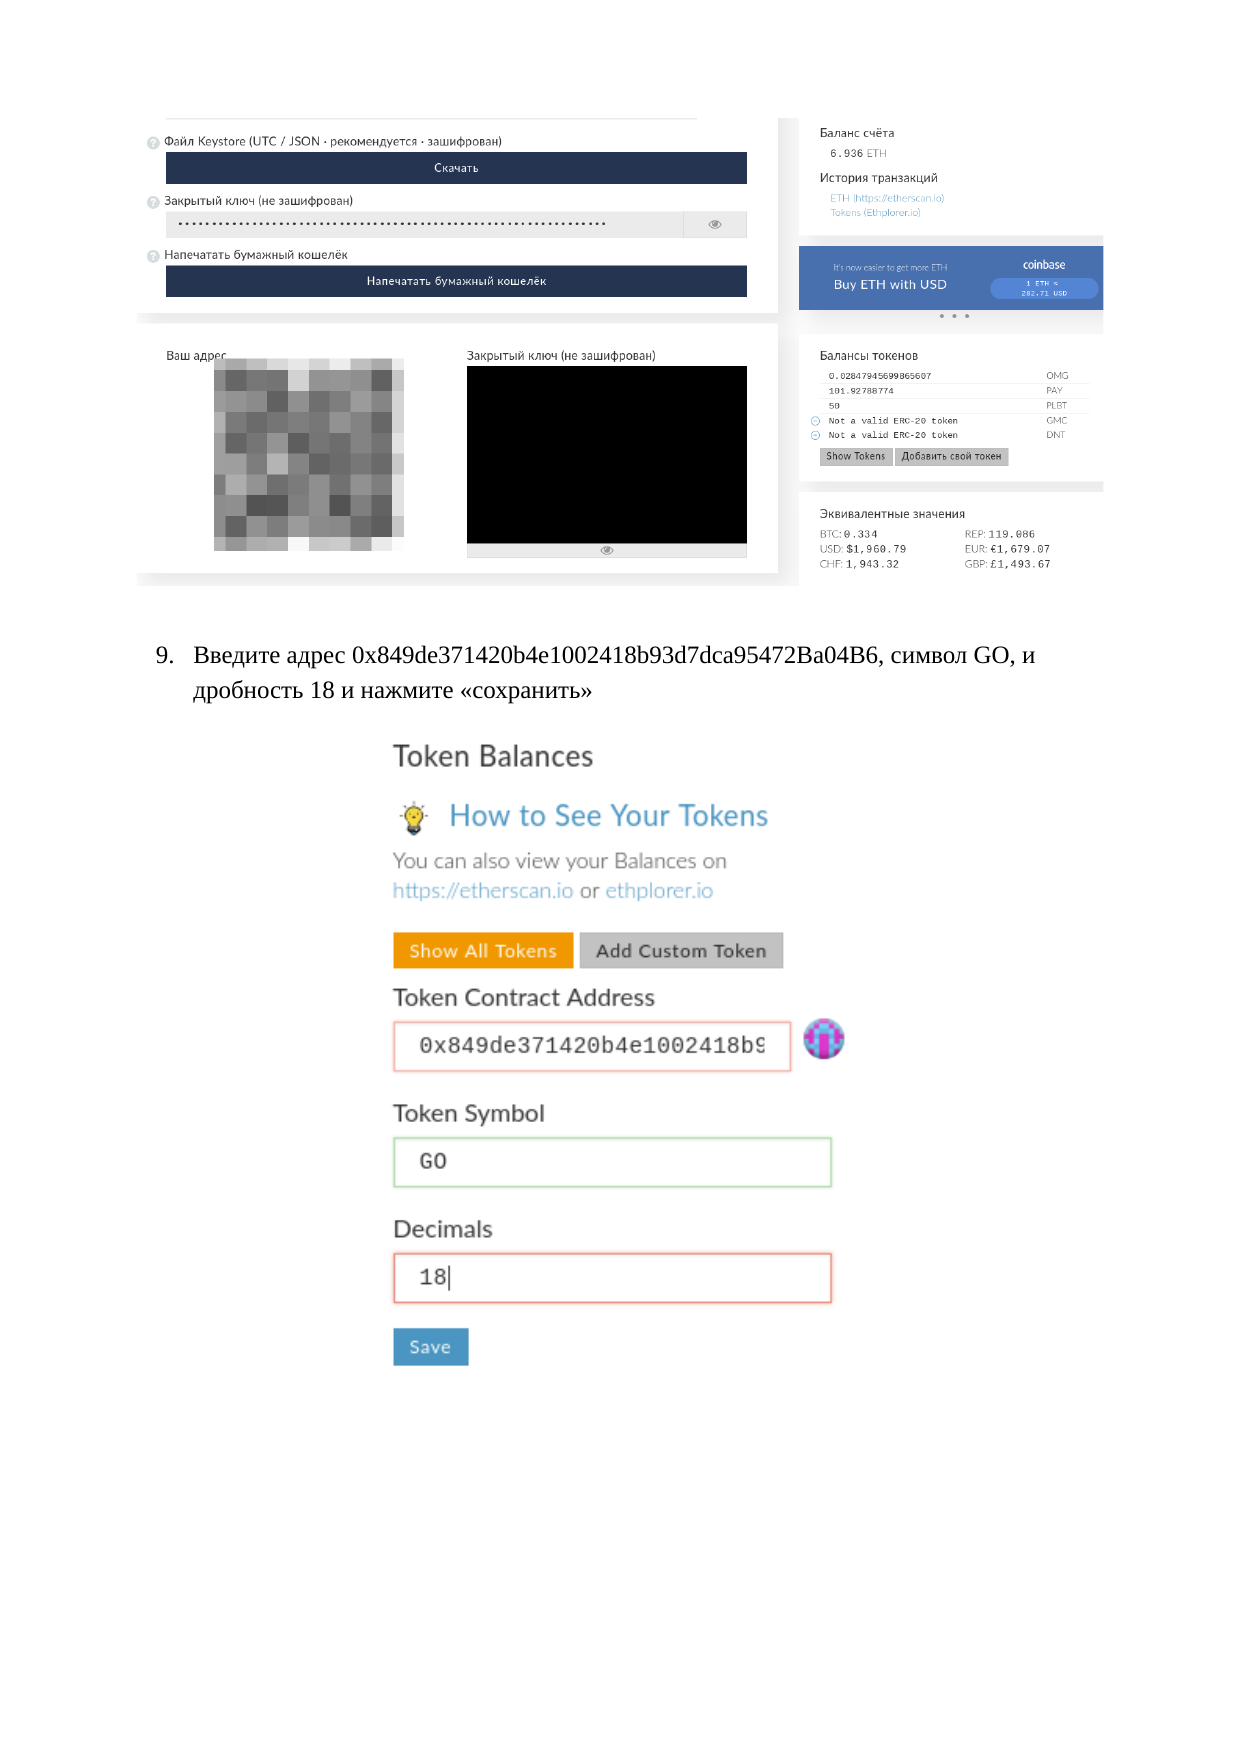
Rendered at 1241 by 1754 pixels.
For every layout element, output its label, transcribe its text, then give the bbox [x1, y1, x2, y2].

picture [136, 118, 1104, 586]
list Введите адрес 0x849de371420b4e1002418b93d7dca95472Ba04B6, символ GO, и дробность 18 и нажмите «сохранить» [156, 640, 1122, 703]
picture [386, 723, 854, 1402]
